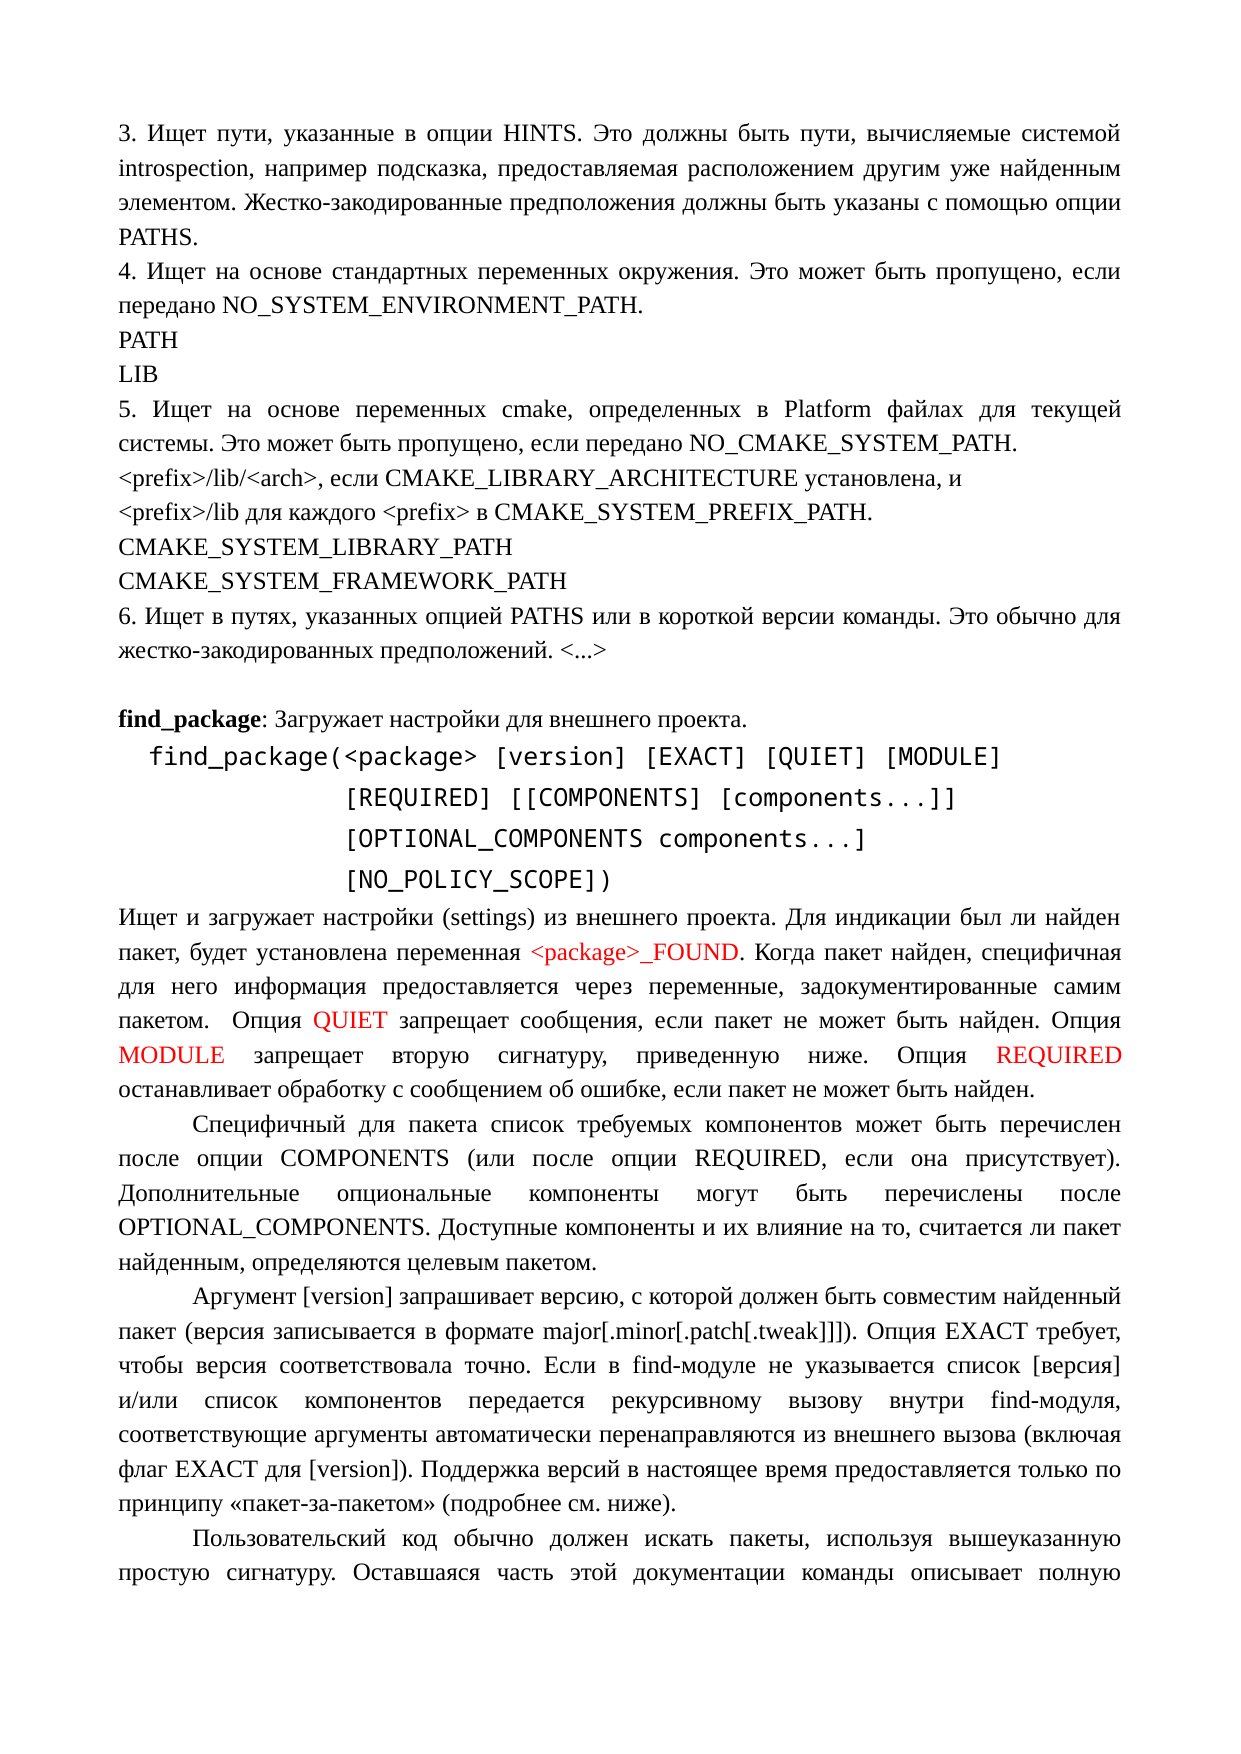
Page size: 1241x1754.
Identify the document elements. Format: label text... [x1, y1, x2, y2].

text 6. Ищет в путях, указанных опцией PATHS или в короткой версии команды. Это обычно для жестко-закодированных предположений. <...> [118, 601, 1122, 664]
text Пользовательский код обычно должен искать пакеты, используя вышеуказанную простую сигнатуру. Оставшаяся часть этой документации команды описывает полную [118, 1523, 1122, 1586]
text 3. Ищет пути, указанные в опции HINTS. Это должны быть пути, вычисляемые системой introspection, например подсказка, предоставляемая расположением другим уже найденным элементом. Жестко-закодированные предположения должны быть указаны с помощью опции PATHS. [118, 118, 1122, 250]
text find_package: Загружает настройки для внешнего проекта. [118, 704, 1122, 733]
text 5. Ищет на основе переменных cmake, определенных в Platform файлах для текущей системы. Это может быть пропущено, если передано NO_CMAKE_SYSTEM_PATH. [118, 394, 1122, 457]
text Ищет и загружает настройки (settings) из внешнего проекта. Для индикации был ли найден пакет, будет установлена переменная <package>_FOUND. Когда пакет найден, специфичная для него информация предоставляется через переменные, задокументированные самим пакетом. Опция QUIET запрещает сообщения, если пакет не может быть найден. Опция MODULE запрещает вторую сигнатуру, приведенную ниже. Опция REQUIRED останавливает обработку с сообщением об ошибке, если пакет не может быть найден. [118, 902, 1122, 1103]
text [REQUIRED] [[COMPONENTS] [components...]] [118, 779, 1122, 814]
text <prefix>/lib для каждого <prefix> в CMAKE_SYSTEM_PREFIX_PATH. [118, 497, 1122, 526]
text PATH [118, 325, 1122, 354]
text Специфичный для пакета список требуемых компонентов может быть перечислен после опции COMPONENTS (или после опции REQUIRED, если она присутствует). Дополнительные опциональные компоненты могут быть перечислены после OPTIONAL_COMPONENTS. Доступные компоненты и их влияние на то, считается ли пакет найденным, определяются целевым пакетом. [118, 1109, 1122, 1276]
text [OPTIONAL_COMPONENTS components...] [118, 820, 1122, 854]
text <prefix>/lib/<arch>, если CMAKE_LIBRARY_ARCHITECTURE установлена, и [118, 463, 1122, 492]
text find_package(<package> [version] [EXACT] [QUIET] [MODULE] [118, 739, 1122, 773]
text 4. Ищет на основе стандартных переменных окружения. Это может быть пропущено, если передано NO_SYSTEM_ENVIRONMENT_PATH. [118, 256, 1122, 319]
text CMAKE_SYSTEM_FRAMEWORK_PATH [118, 566, 1122, 595]
text [NO_POLICY_SCOPE]) [118, 861, 1122, 895]
text CMAKE_SYSTEM_LIBRARY_PATH [118, 532, 1122, 561]
text LIB [118, 359, 1122, 388]
text Аргумент [version] запрашивает версию, с которой должен быть совместим найденный пакет (версия записывается в формате major[.minor[.patch[.tweak]]]). Опция EXACT требует, чтобы версия соответствовала точно. Если в find-модуле не указывается список [версия] и/или список компонентов передается рекурсивному вызову внутри find-модуля, соответствующие аргументы автоматически перенаправляются из внешнего вызова (включая флаг EXACT для [version]). Поддержка версий в настоящее время предоставляется только по принципу «пакет-за-пакетом» (подробнее см. ниже). [118, 1281, 1122, 1517]
